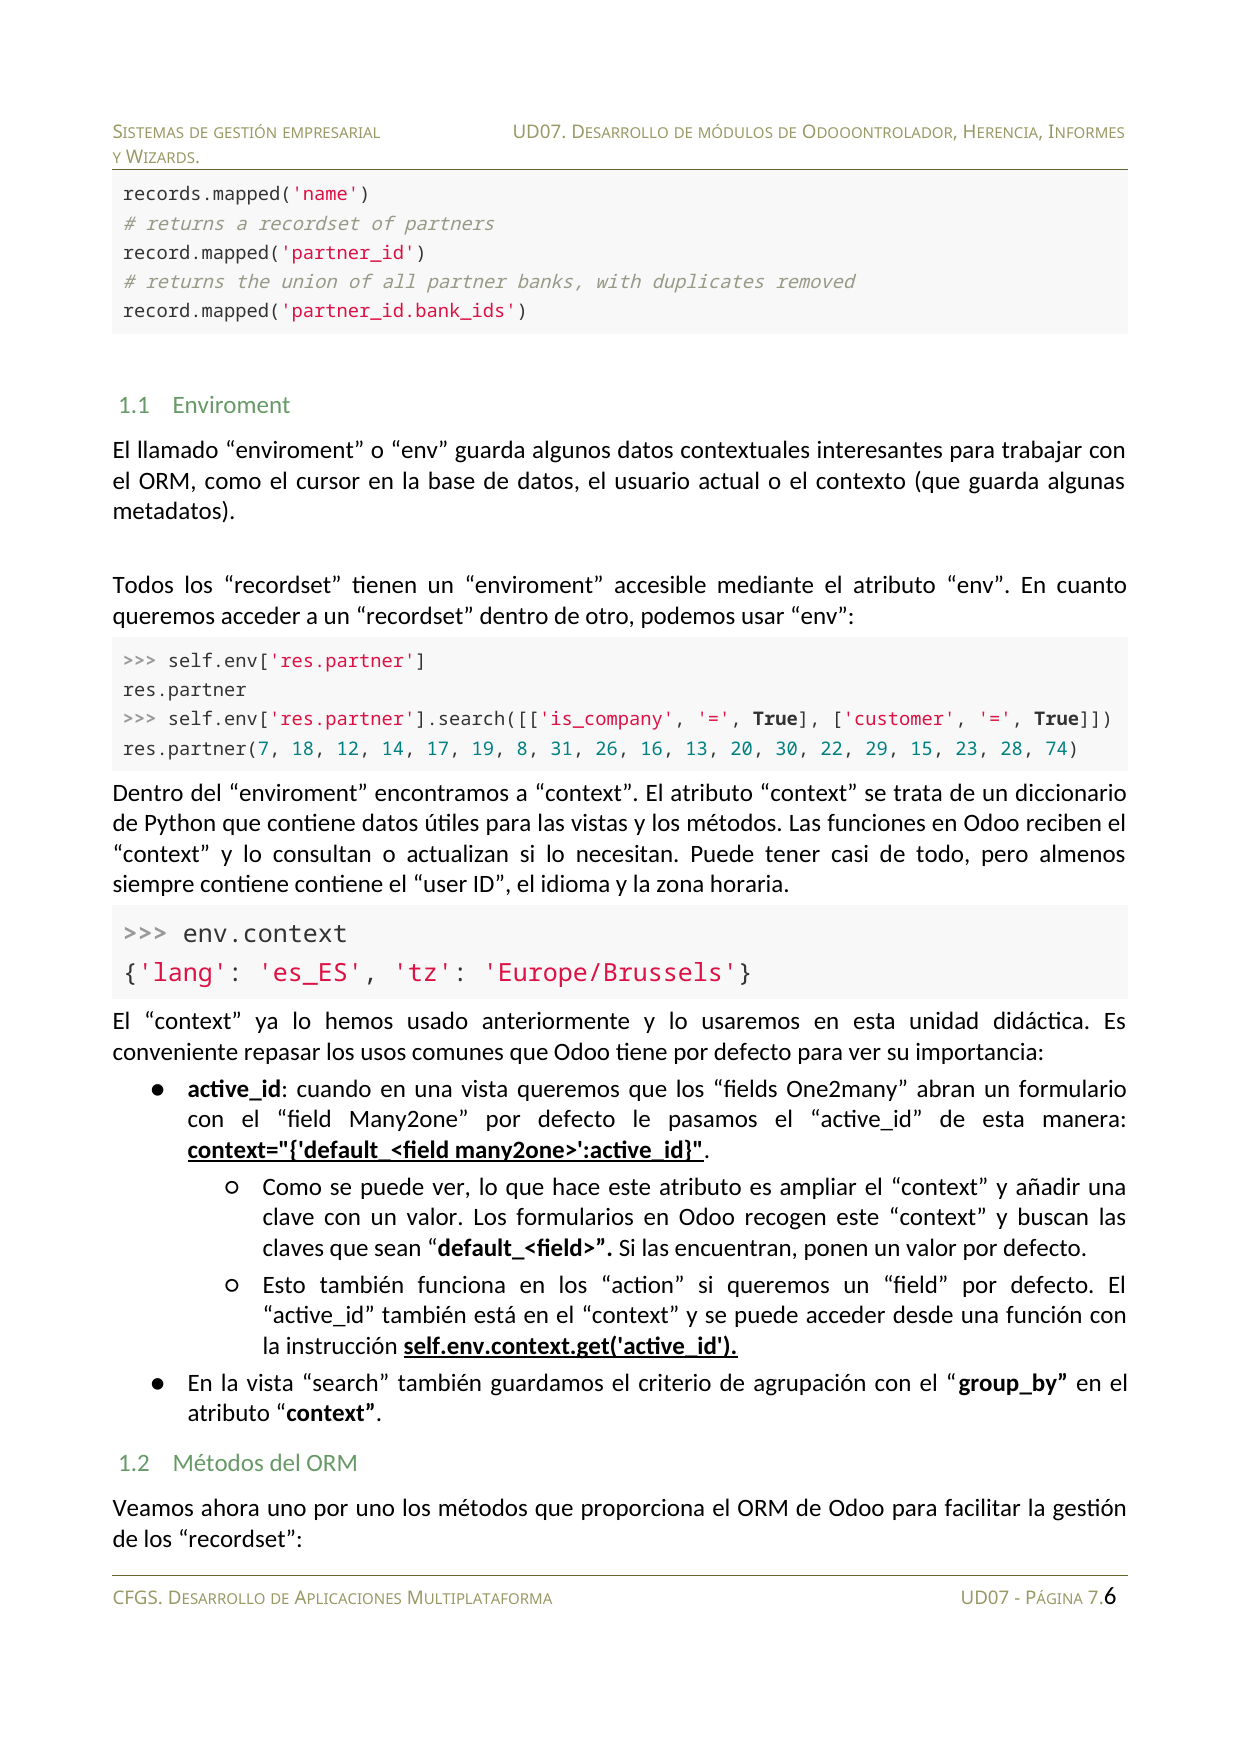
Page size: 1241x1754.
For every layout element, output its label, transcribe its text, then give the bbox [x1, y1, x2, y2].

text Veamos ahora uno por uno los métodos que proporciona el ORM de Odoo para facilitar la gestión de los “recordset”: [112, 1492, 1128, 1553]
text Dentro del “enviroment” encontramos a “context”. El atributo “context” se trata de un diccionario de Python que contiene datos útiles para las vistas y los métodos. Las funciones en Odoo reciben el “context” y lo consultan o actualizan si lo necesitan. Puede tener casi de todo, pero almenos siempre contiene contiene el “user ID”, el idioma y la zona horaria. [112, 777, 1128, 899]
text Todos los “recordset” tienen un “enviroment” accesible mediante el atributo “env”. En cuanto queremos acceder a un “recordset” dentro de otro, podemos usar “env”: [112, 569, 1128, 630]
text El “context” ya lo hemos usado anteriormente y lo usaremos en esta unidad didáctica. Es conveniente repasar los usos comunes que Odoo tiene por defecto para ver su importancia: [112, 1005, 1128, 1066]
list active_id: cuando en una vista queremos que los “fields One2many” abran un formulario con el “field Many2one” por defecto le pasamos el “active_id” de esta manera: context="{'default_<field many2one>':active_id}". [150, 1073, 1128, 1164]
text El llamado “enviroment” o “env” guarda algunos datos contextuales interesantes para trabajar con el ORM, como el cursor en la base de datos, el usuario actual o el contexto (que guarda algunas metadatos). [112, 434, 1128, 526]
table_header >>> env.context {'lang': 'es_ES', 'tz': 'Europe/Brussels'} [112, 905, 1128, 999]
list En la vista “search” también guardamos el criterio de agrupación con el “group_by” en el atributo “context”. [150, 1367, 1128, 1428]
table_header >>> self.env['res.partner'] res.partner >>> self.env['res.partner'].search([['is_company', '=', True], ['customer', '=', True]]) res.partner(7, 18, 12, 14, 17, 19, 8, 31, 26, 16, 13, 20, 30, 22, 29, 15, 23, 28, 74) [112, 637, 1128, 771]
subtitle Enviroment [112, 389, 1128, 419]
list Esto también funciona en los “action” si queremos un “field” por defecto. El “active_id” también está en el “context” y se puede acceder desde una función con la instrucción self.env.context.get('active_id'). [225, 1269, 1128, 1361]
list Como se puede ver, lo que hace este atributo es ampliar el “context” y añadir una clave con un valor. Los formularios en Odoo recogen este “context” y buscan las claves que sean “default_<field>”. Si las encuentran, ponen un valor por defecto. [225, 1171, 1128, 1262]
subtitle Métodos del ORM [112, 1447, 1128, 1477]
table_header records.mapped('name') # returns a recordset of partners record.mapped('partner_id') # returns the union of all partner banks, with duplicates removed record.mapped('partner_id.bank_ids') [112, 170, 1128, 334]
